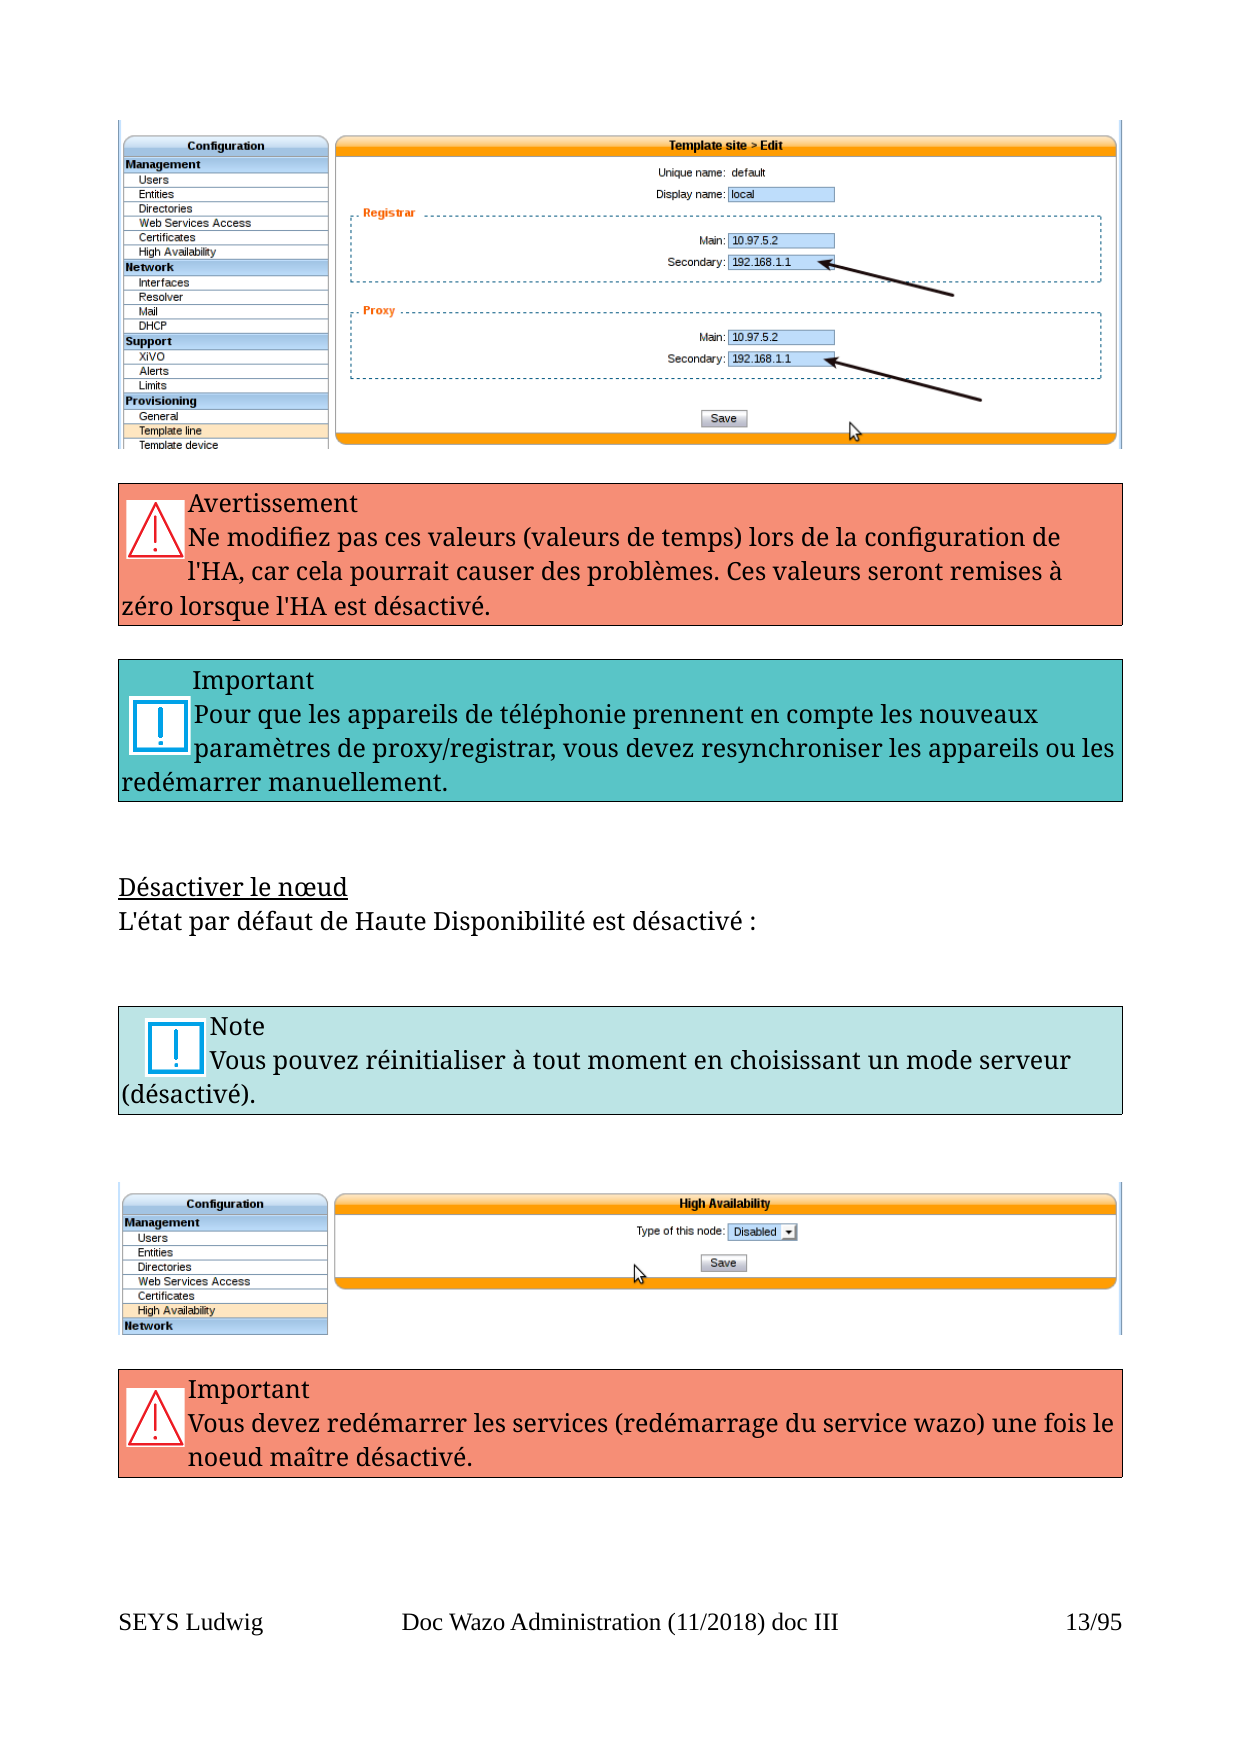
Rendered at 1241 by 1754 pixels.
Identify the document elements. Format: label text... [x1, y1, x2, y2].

text L'état par défaut de Haute Disponibilité est désactivé : [118, 904, 1122, 938]
picture [118, 1182, 1123, 1335]
text Vous pouvez réinitialiser à tout moment en choisissant un mode serveur (désactivé). [119, 1040, 1122, 1114]
text Désactiver le nœud [118, 870, 1122, 904]
text Note [119, 1007, 1122, 1040]
picture [144, 1018, 207, 1077]
picture [126, 1388, 185, 1447]
text Important [119, 660, 1122, 693]
picture [129, 696, 191, 755]
picture [118, 120, 1123, 449]
text Avertissement [119, 484, 1122, 517]
text Vous devez redémarrer les services (redémarrage du service wazo) une fois le noeud maître désactivé. [119, 1403, 1122, 1477]
picture [126, 500, 185, 559]
text Important [119, 1370, 1122, 1403]
text Pour que les appareils de téléphonie prennent en compte les nouveaux paramètres de proxy/registrar, vous devez resynchroniser les appareils ou les redémarrer manuellement. [119, 693, 1122, 801]
text Ne modifiez pas ces valeurs (valeurs de temps) lors de la configuration de l'HA, car cela pourrait causer des problèmes. Ces valeurs seront remises à zéro lorsque l'HA est désactivé. [119, 517, 1122, 625]
